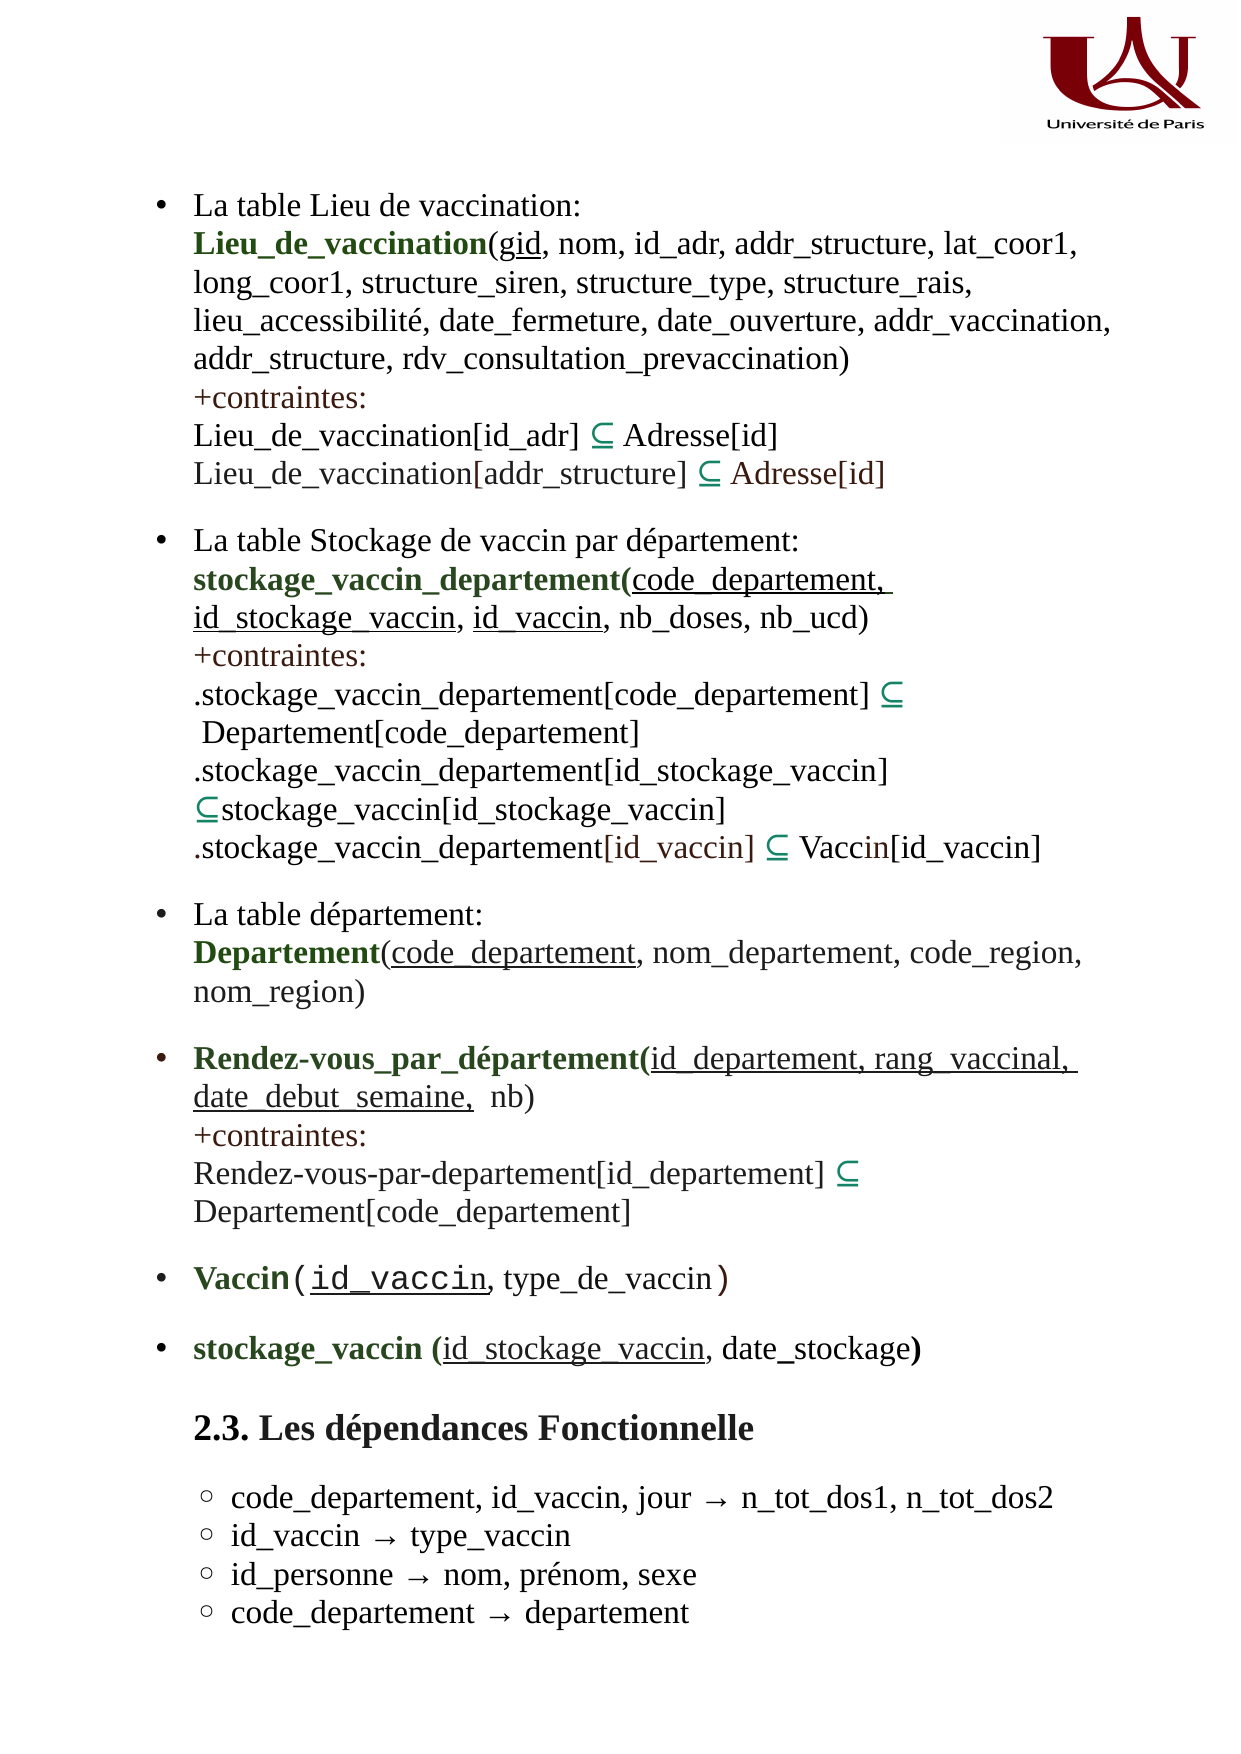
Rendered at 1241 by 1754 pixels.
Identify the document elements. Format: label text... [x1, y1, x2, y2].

list code_departement, id_vaccin, jour → n_tot_dos1, n_tot_dos2 [193, 1477, 1122, 1515]
list id_personne → nom, prénom, sexe [193, 1554, 1122, 1592]
list Lieu_de_vaccination[addr_structure] ⊆ Adresse[id] [156, 453, 1122, 521]
list id_vaccin → type_vaccin [193, 1515, 1122, 1554]
list code_departement → departement [193, 1592, 1122, 1630]
picture [1000, 0, 1238, 145]
list [156, 118, 1122, 185]
list .stockage_vaccin_departement[id_vaccin] ⊆ Vaccin[id_vaccin] [156, 827, 1122, 894]
list Rendez-vous_par_département(id_departement, rang_vaccinal, date_debut_semaine, nb) +contraintes: Rendez-vous-par-departement[id_departement] ⊆ Departement[code_departement] [156, 1038, 1122, 1258]
list La table département: Departement(code_departement, nom_departement, code_region, nom_region) [156, 894, 1122, 1038]
list Vaccin(id_vaccin, type_de_vaccin) [156, 1258, 1122, 1328]
list stockage_vaccin (id_stockage_vaccin, date_stockage) 2.3. Les dépendances Fonctionnelle [156, 1328, 1122, 1477]
list La table Lieu de vaccination: Lieu_de_vaccination(gid, nom, id_adr, addr_structure, lat_coor1, long_coor1, structure_siren, structure_type, structure_rais, lieu_accessibilité, date_fermeture, date_ouverture, addr_vaccination, addr_structure, rdv_consultation_prevaccination) +contraintes: Lieu_de_vaccination[id_adr] ⊆ Adresse[id] [156, 185, 1122, 453]
list La table Stockage de vaccin par département: stockage_vaccin_departement(code_departement, id_stockage_vaccin, id_vaccin, nb_doses, nb_ucd) +contraintes: .stockage_vaccin_departement[code_departement] ⊆ Departement[code_departement] .stockage_vaccin_departement[id_stockage_vaccin] ⊆stockage_vaccin[id_stockage_vaccin] [156, 521, 1122, 827]
